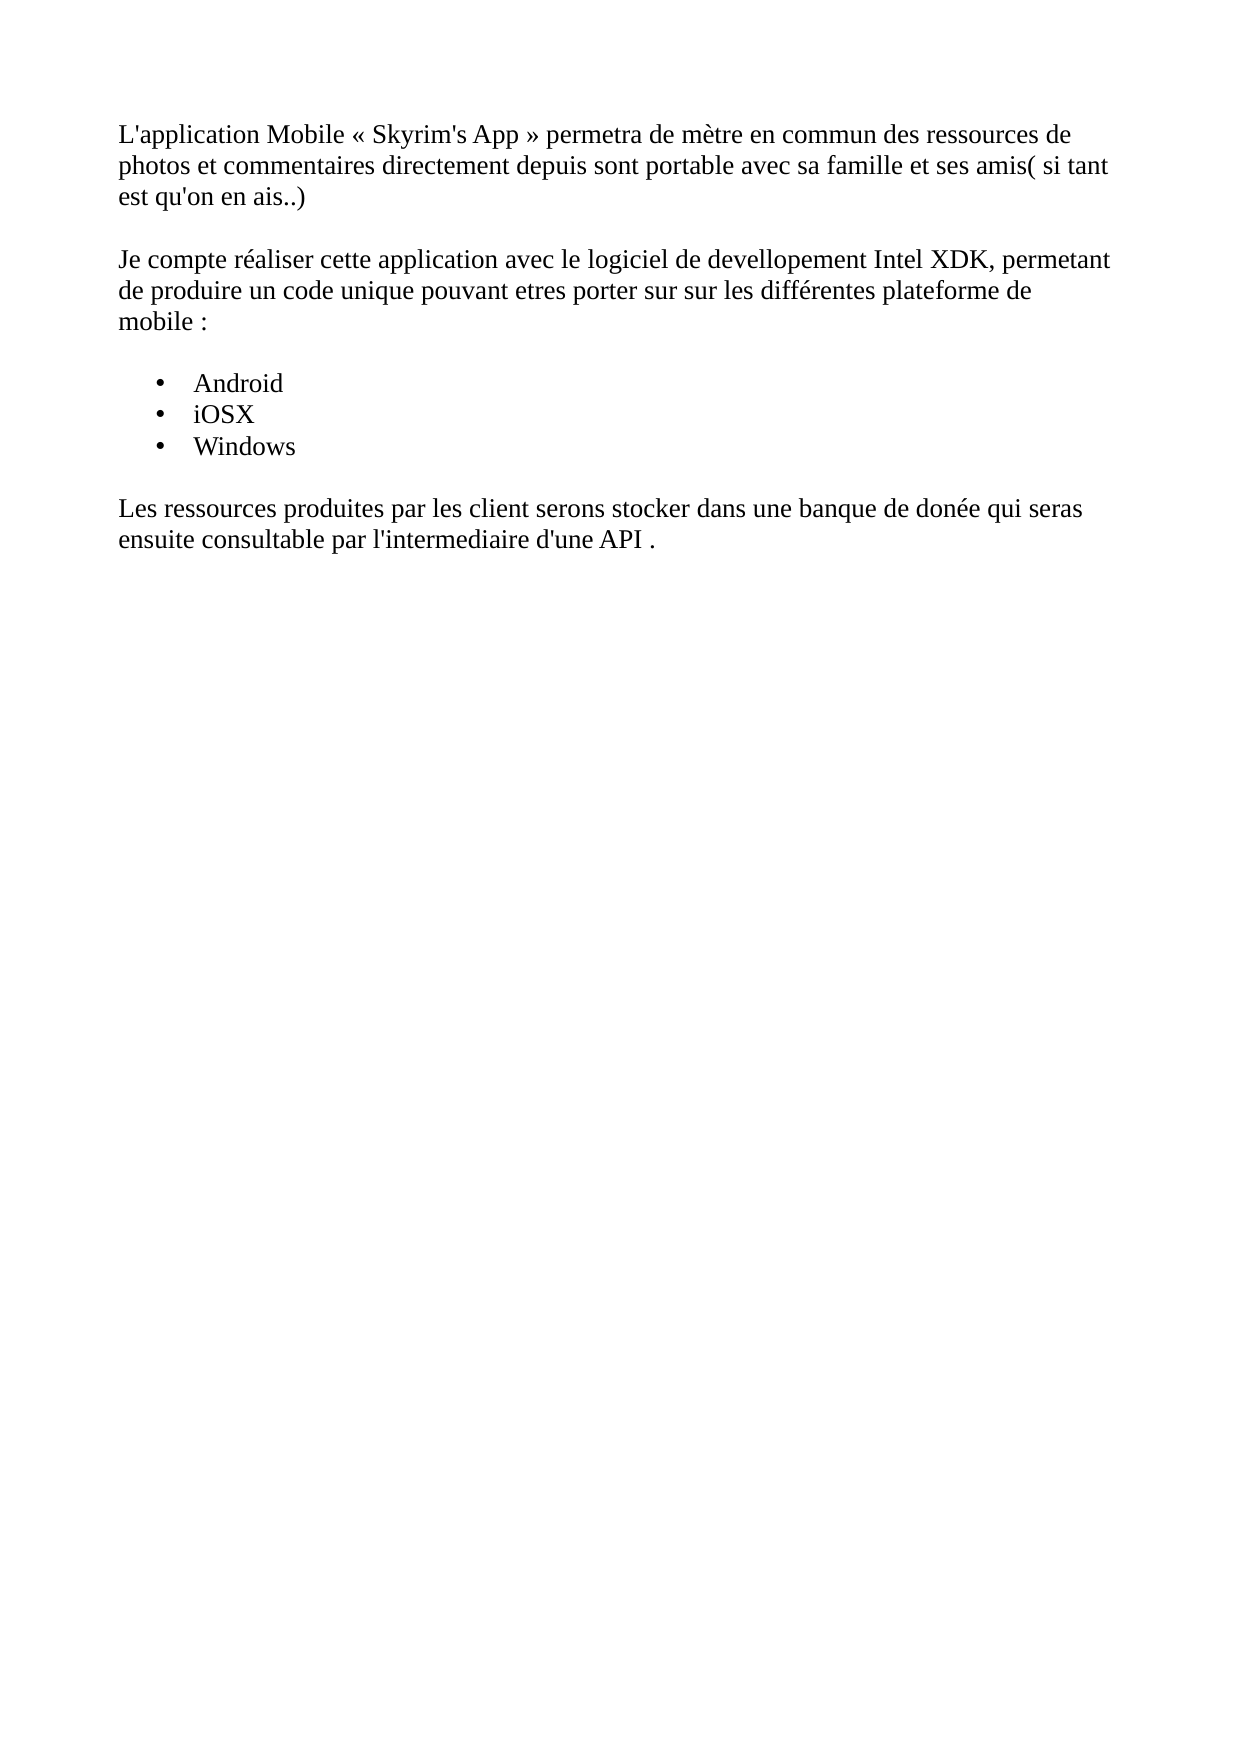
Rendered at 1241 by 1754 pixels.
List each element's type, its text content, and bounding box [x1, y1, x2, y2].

list iOSX [156, 398, 1122, 430]
text Les ressources produites par les client serons stocker dans une banque de donée qui seras ensuite consultable par l'intermediaire d'une API . [118, 492, 1122, 554]
list Windows [156, 430, 1122, 461]
text Je compte réaliser cette application avec le logiciel de devellopement Intel XDK, permetant de produire un code unique pouvant etres porter sur sur les différentes plateforme de mobile : [118, 243, 1122, 336]
list Android [156, 367, 1122, 398]
text L'application Mobile « Skyrim's App » permetra de mètre en commun des ressources de photos et commentaires directement depuis sont portable avec sa famille et ses amis( si tant est qu'on en ais..) [118, 118, 1122, 212]
